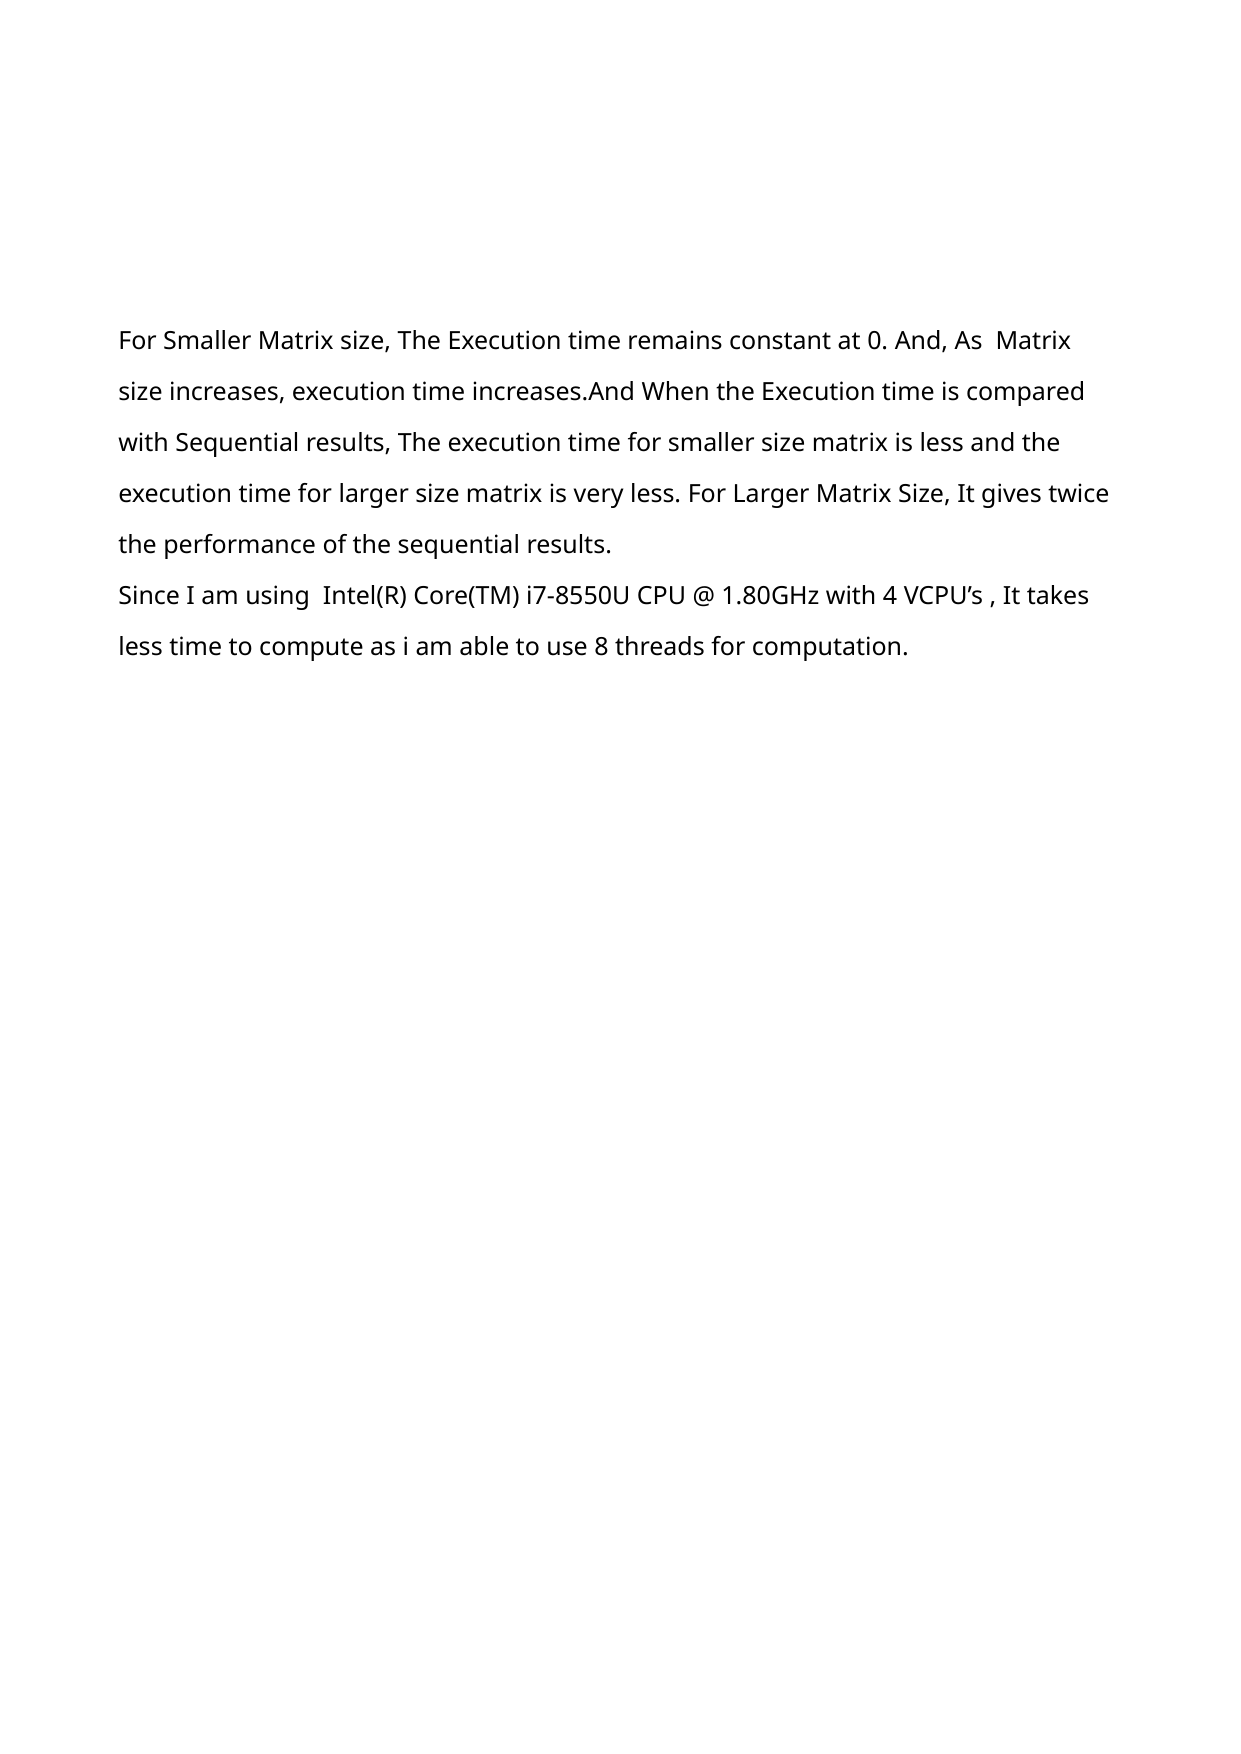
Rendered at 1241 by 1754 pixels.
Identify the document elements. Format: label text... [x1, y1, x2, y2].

text Since I am using Intel(R) Core(TM) i7-8550U CPU @ 1.80GHz with 4 VCPU’s , It takes less time to compute as i am able to use 8 threads for computation. [118, 577, 1122, 663]
text For Smaller Matrix size, The Execution time remains constant at 0. And, As Matrix size increases, execution time increases.And When the Execution time is compared with Sequential results, The execution time for smaller size matrix is less and the execution time for larger size matrix is very less. For Larger Matrix Size, It gives twice the performance of the sequential results. [118, 322, 1122, 561]
